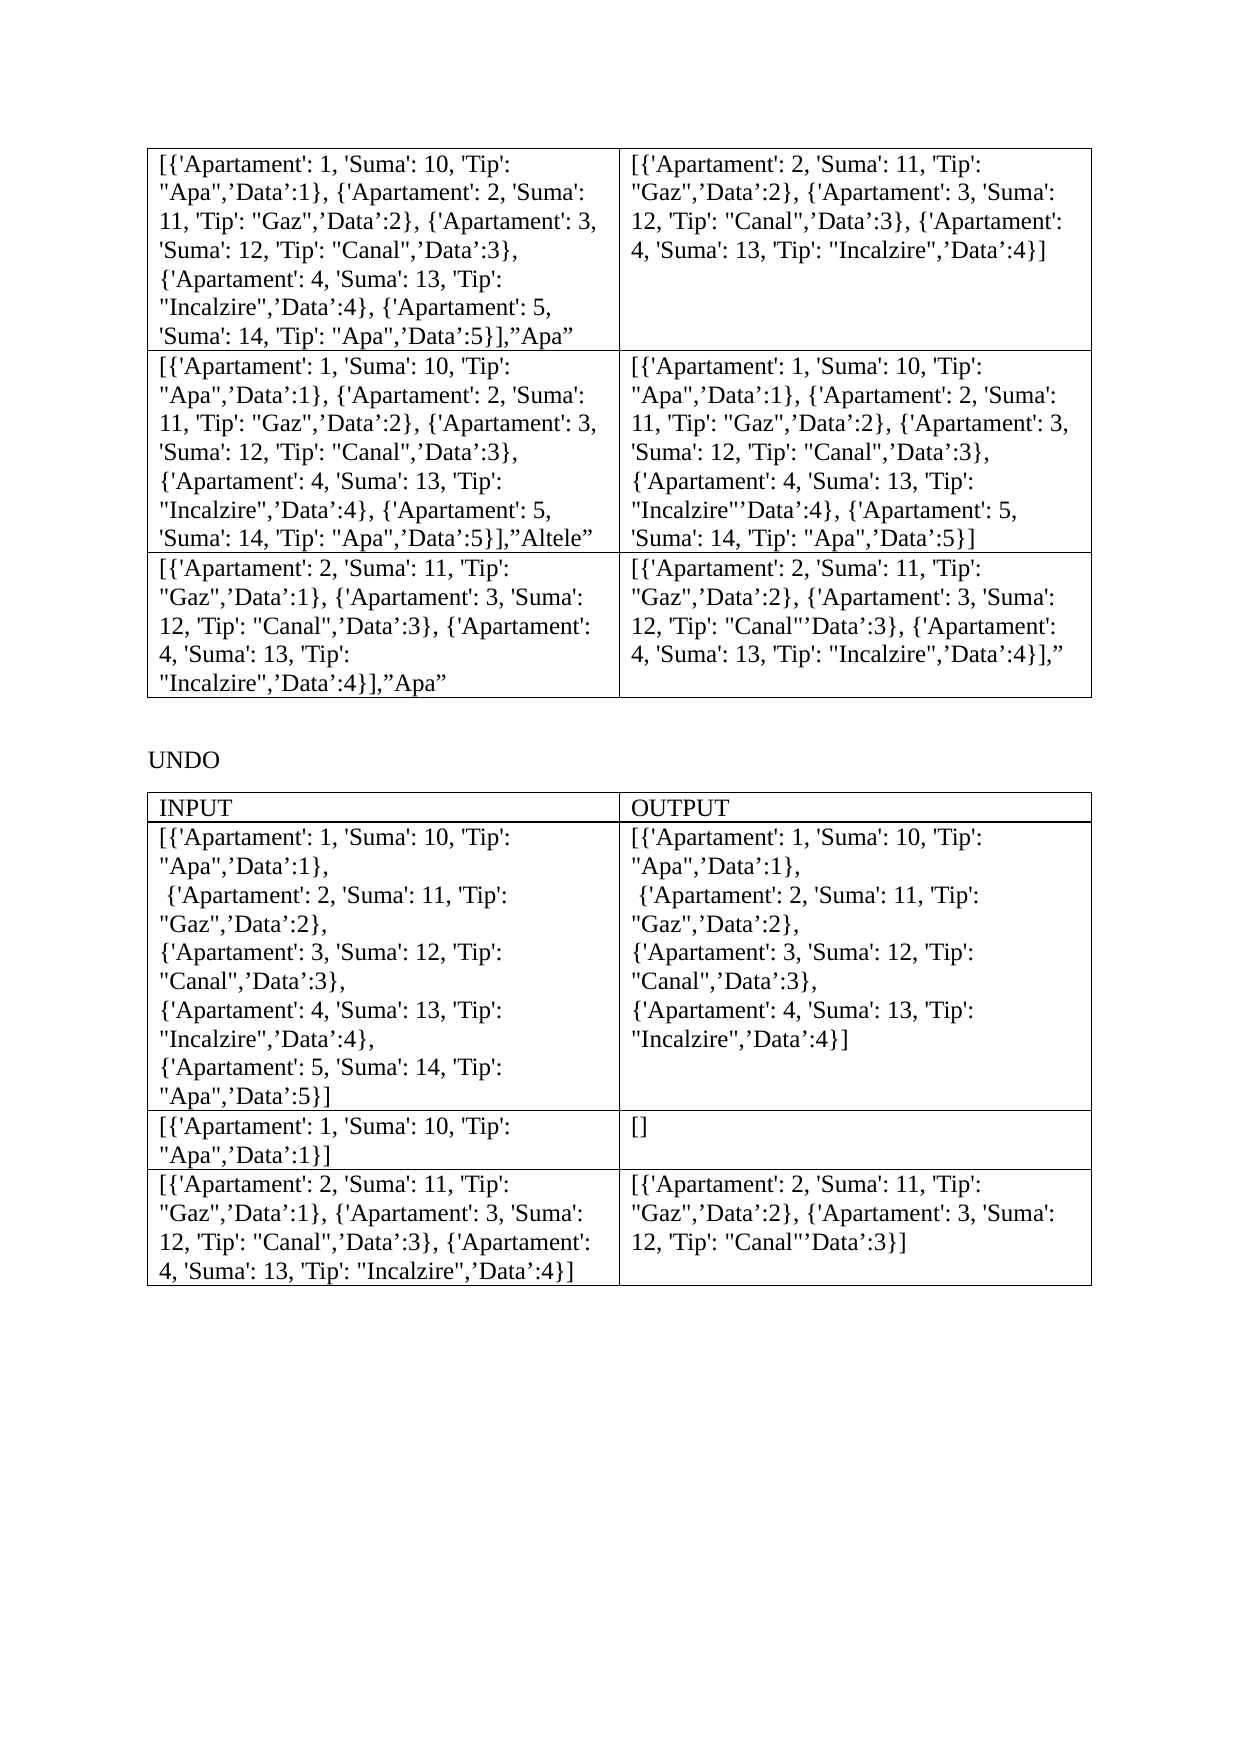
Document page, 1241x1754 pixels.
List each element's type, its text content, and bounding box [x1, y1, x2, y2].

table_cell [{'Apartament': 2, 'Suma': 11, 'Tip': "Gaz",’Data’:1}, {'Apartament': 3, 'Suma': 12, 'Tip': "Canal",’Data’:3}, {'Apartament': 4, 'Suma': 13, 'Tip': "Incalzire",’Data’:4}],”Apa” [148, 553, 619, 697]
table_cell [{'Apartament': 1, 'Suma': 10, 'Tip': "Apa",’Data’:1}] [148, 1111, 619, 1168]
table_cell [{'Apartament': 2, 'Suma': 11, 'Tip': "Gaz",’Data’:2}, {'Apartament': 3, 'Suma': 12, 'Tip': "Canal"’Data’:3}, {'Apartament': 4, 'Suma': 13, 'Tip': "Incalzire",’Data’:4}],” [620, 553, 1091, 697]
table_cell [] [620, 1111, 1091, 1168]
table_cell [{'Apartament': 2, 'Suma': 11, 'Tip': "Gaz",’Data’:2}, {'Apartament': 3, 'Suma': 12, 'Tip': "Canal",’Data’:3}, {'Apartament': 4, 'Suma': 13, 'Tip': "Incalzire",’Data’:4}] [620, 149, 1091, 350]
table_header INPUT [148, 793, 619, 821]
table_cell [{'Apartament': 1, 'Suma': 10, 'Tip': "Apa",’Data’:1}, {'Apartament': 2, 'Suma': 11, 'Tip': "Gaz",’Data’:2}, {'Apartament': 3, 'Suma': 12, 'Tip': "Canal",’Data’:3}, {'Apartament': 4, 'Suma': 13, 'Tip': "Incalzire",’Data’:4}] [620, 823, 1091, 1110]
text UNDO [148, 745, 1093, 773]
table_cell [{'Apartament': 1, 'Suma': 10, 'Tip': "Apa",’Data’:1}, {'Apartament': 2, 'Suma': 11, 'Tip': "Gaz",’Data’:2}, {'Apartament': 3, 'Suma': 12, 'Tip': "Canal",’Data’:3}, {'Apartament': 4, 'Suma': 13, 'Tip': "Incalzire",’Data’:4}, {'Apartament': 5, 'Suma': 14, 'Tip': "Apa",’Data’:5}],”Apa” [148, 149, 619, 350]
table_header OUTPUT [620, 793, 1091, 821]
table_cell [{'Apartament': 2, 'Suma': 11, 'Tip': "Gaz",’Data’:2}, {'Apartament': 3, 'Suma': 12, 'Tip': "Canal"’Data’:3}] [620, 1170, 1091, 1284]
table_cell [{'Apartament': 1, 'Suma': 10, 'Tip': "Apa",’Data’:1}, {'Apartament': 2, 'Suma': 11, 'Tip': "Gaz",’Data’:2}, {'Apartament': 3, 'Suma': 12, 'Tip': "Canal",’Data’:3}, {'Apartament': 4, 'Suma': 13, 'Tip': "Incalzire",’Data’:4}, {'Apartament': 5, 'Suma': 14, 'Tip': "Apa",’Data’:5}] [148, 823, 619, 1110]
table_cell [{'Apartament': 1, 'Suma': 10, 'Tip': "Apa",’Data’:1}, {'Apartament': 2, 'Suma': 11, 'Tip': "Gaz",’Data’:2}, {'Apartament': 3, 'Suma': 12, 'Tip': "Canal",’Data’:3}, {'Apartament': 4, 'Suma': 13, 'Tip': "Incalzire",’Data’:4}, {'Apartament': 5, 'Suma': 14, 'Tip': "Apa",’Data’:5}],”Altele” [148, 351, 619, 552]
table_cell [{'Apartament': 2, 'Suma': 11, 'Tip': "Gaz",’Data’:1}, {'Apartament': 3, 'Suma': 12, 'Tip': "Canal",’Data’:3}, {'Apartament': 4, 'Suma': 13, 'Tip': "Incalzire",’Data’:4}] [148, 1170, 619, 1284]
table_cell [{'Apartament': 1, 'Suma': 10, 'Tip': "Apa",’Data’:1}, {'Apartament': 2, 'Suma': 11, 'Tip': "Gaz",’Data’:2}, {'Apartament': 3, 'Suma': 12, 'Tip': "Canal",’Data’:3}, {'Apartament': 4, 'Suma': 13, 'Tip': "Incalzire"’Data’:4}, {'Apartament': 5, 'Suma': 14, 'Tip': "Apa",’Data’:5}] [620, 351, 1091, 552]
